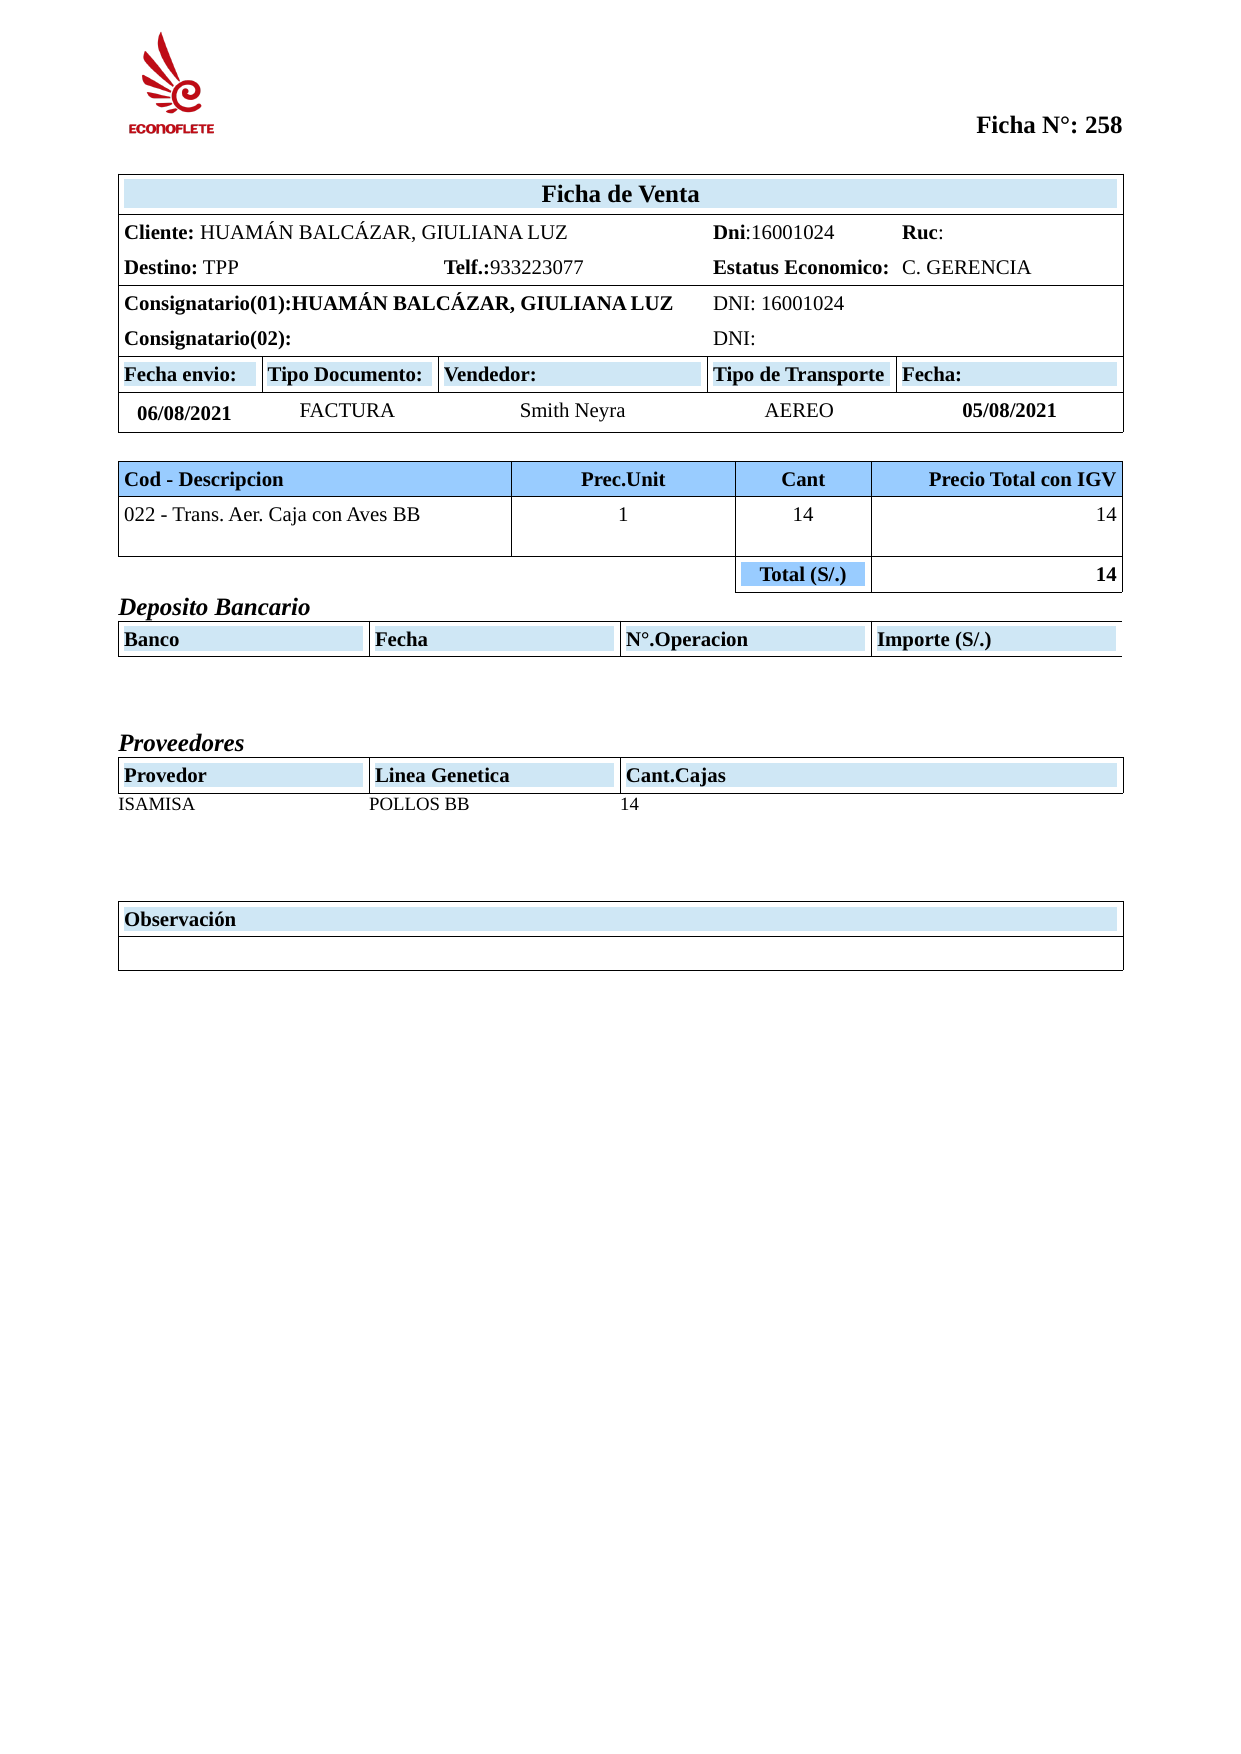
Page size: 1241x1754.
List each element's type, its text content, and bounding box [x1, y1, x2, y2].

table_cell [118, 657, 369, 680]
table_cell 14 [872, 557, 1122, 592]
table_header N°.Operacion [621, 622, 871, 656]
table_header Cant.Cajas [621, 758, 1123, 793]
table_cell Destino: TPP [119, 249, 438, 285]
table_cell Vendedor: [439, 357, 707, 392]
picture [118, 31, 225, 134]
table_cell [369, 815, 620, 836]
table_header Precio Total con IGV [872, 462, 1122, 496]
table_cell [369, 836, 620, 858]
table_cell [369, 657, 620, 680]
table_cell 14 [872, 497, 1122, 556]
table_cell 14 [620, 794, 1123, 814]
table_cell [118, 879, 369, 901]
table_cell Consignatario(02): [119, 321, 707, 356]
table_cell Tipo de Transporte [708, 357, 896, 392]
table_cell 14 [736, 497, 871, 556]
table_header Provedor [119, 758, 369, 793]
table_cell Smith Neyra [438, 393, 707, 432]
table_cell ISAMISA [118, 794, 369, 814]
table_cell [118, 815, 369, 836]
table_cell Cliente: HUAMÁN BALCÁZAR, GIULIANA LUZ [119, 215, 707, 249]
table_cell AEREO [707, 393, 896, 432]
table_cell Fecha: [897, 357, 1123, 392]
table_cell [871, 680, 1122, 704]
table_cell C. GERENCIA [896, 249, 1123, 285]
table_cell 1 [512, 497, 735, 556]
table_header Banco [119, 622, 369, 656]
table_cell [620, 879, 1123, 901]
table_cell [118, 680, 369, 704]
table_cell [620, 858, 1123, 879]
table_cell Ruc: [896, 215, 1123, 249]
table_header Fecha [370, 622, 620, 656]
table_cell Telf.:933223077 [438, 249, 707, 285]
table_header Observación [119, 902, 1123, 936]
table_cell [118, 836, 369, 858]
table_cell POLLOS BB [369, 794, 620, 814]
table_cell Consignatario(01):HUAMÁN BALCÁZAR, GIULIANA LUZ [119, 286, 707, 321]
table_cell [620, 815, 1123, 836]
table_header Prec.Unit [512, 462, 735, 496]
table_cell Total (S/.) [736, 557, 871, 592]
table_cell [871, 657, 1122, 680]
table_cell Tipo Documento: [263, 357, 438, 392]
table_cell [369, 879, 620, 901]
table_cell Fecha envio: [119, 357, 262, 392]
table_header Linea Genetica [370, 758, 620, 793]
table_cell 06/08/2021 [119, 393, 262, 432]
table_cell Estatus Economico: [707, 249, 896, 285]
table_cell 022 - Trans. Aer. Caja con Aves BB [119, 497, 511, 556]
table_cell [118, 705, 369, 728]
table_header Importe (S/.) [872, 622, 1122, 656]
table_cell [511, 557, 735, 592]
table_cell Dni:16001024 [707, 215, 896, 249]
table_cell [119, 937, 1123, 969]
table_header Cant [736, 462, 871, 496]
table_cell [620, 680, 871, 704]
text Deposito Bancario [118, 592, 1122, 621]
text Proveedores [118, 728, 1122, 757]
table_cell [871, 705, 1122, 728]
table_cell [118, 557, 511, 592]
table_header Ficha de Venta [119, 175, 1123, 214]
table_cell DNI: 16001024 [707, 286, 1123, 321]
table_cell DNI: [707, 321, 1123, 356]
table_header Cod - Descripcion [119, 462, 511, 496]
table_cell [620, 836, 1123, 858]
table_cell [369, 705, 620, 728]
table_cell FACTURA [262, 393, 438, 432]
table_cell [620, 705, 871, 728]
table_cell [369, 680, 620, 704]
table_cell [118, 858, 369, 879]
table_cell 05/08/2021 [896, 393, 1123, 432]
table_cell [620, 657, 871, 680]
table_cell [369, 858, 620, 879]
